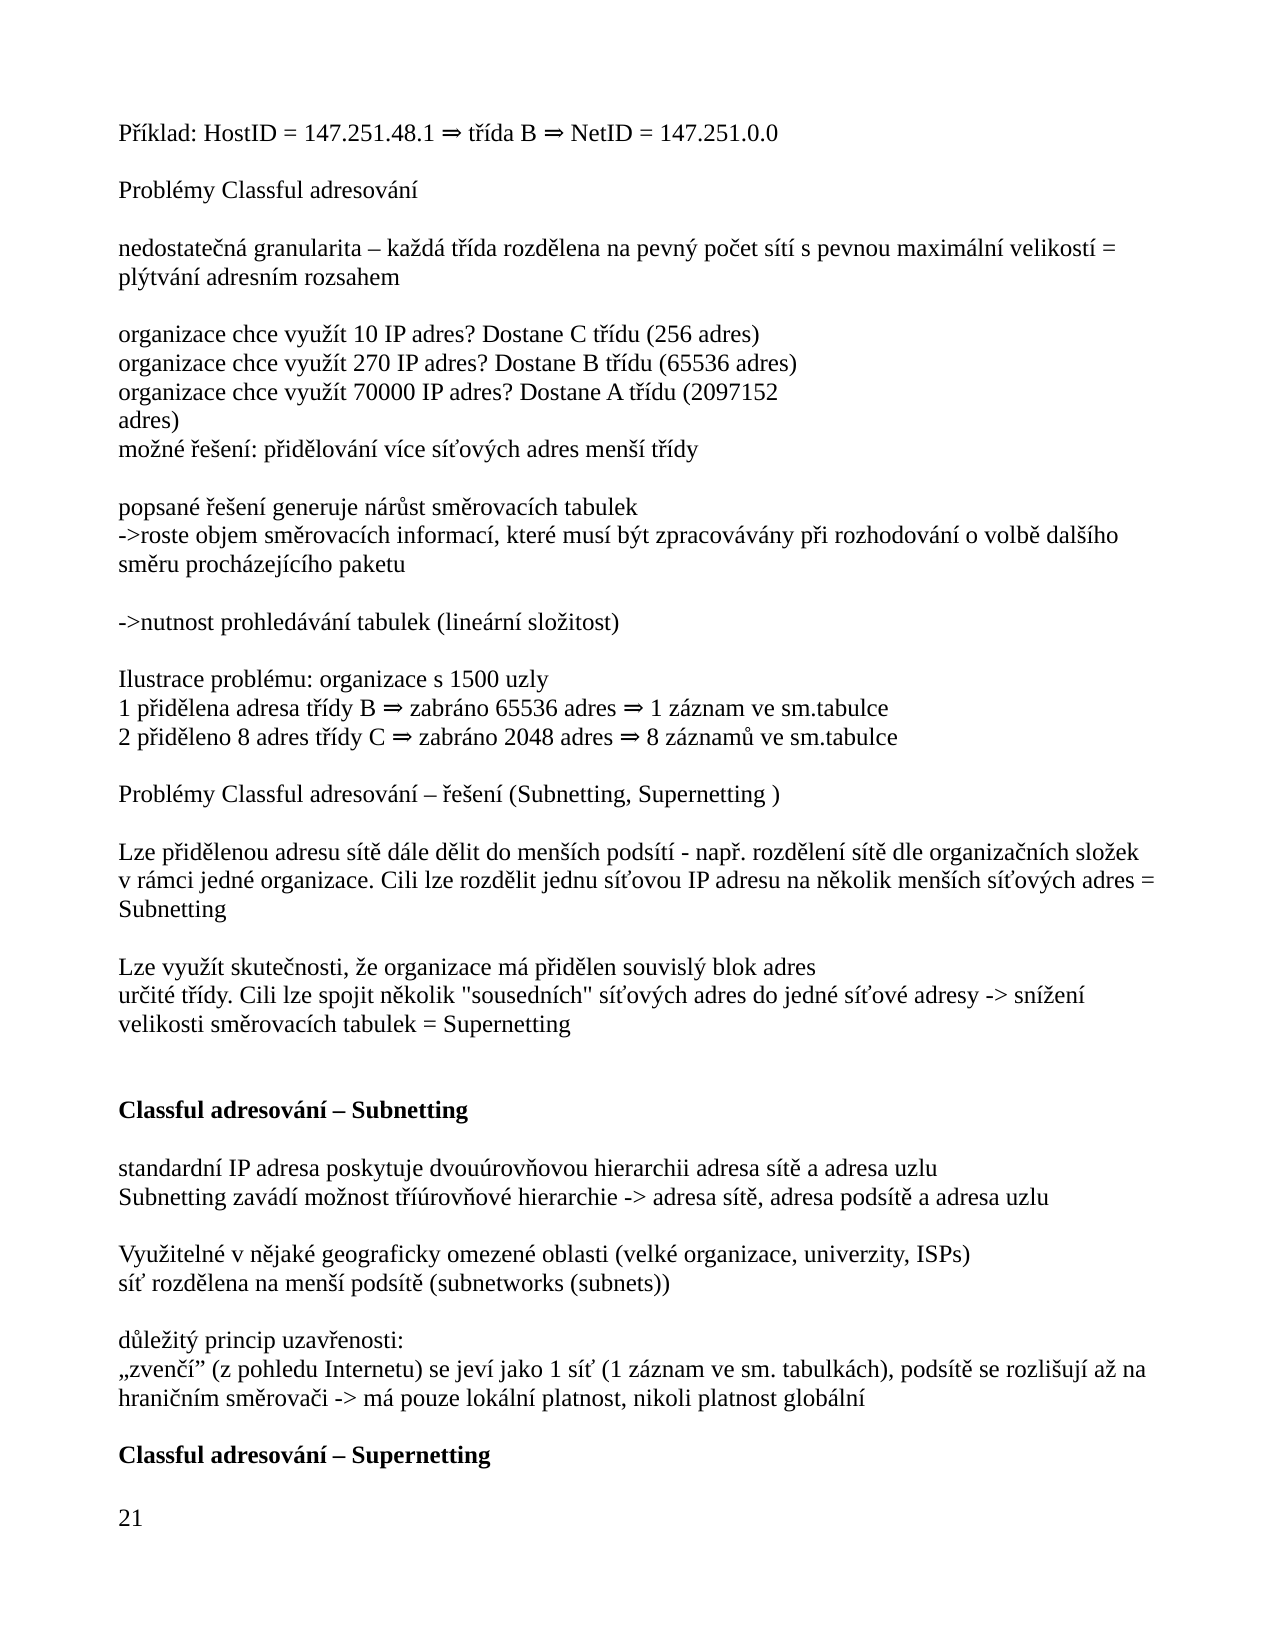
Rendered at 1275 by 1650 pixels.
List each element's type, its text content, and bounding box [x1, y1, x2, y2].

text síť rozdělena na menší podsítě (subnetworks (subnets)) [118, 1268, 1157, 1297]
text Příklad: HostID = 147.251.48.1 ⇒ třída B ⇒ NetID = 147.251.0.0 [118, 118, 1157, 147]
text Lze využít skutečnosti, že organizace má přidělen souvislý blok adres [118, 952, 1157, 981]
text organizace chce využít 270 IP adres? Dostane B třídu (65536 adres) [118, 348, 1157, 377]
text adres) [118, 406, 1157, 434]
text Problémy Classful adresování [118, 176, 1157, 204]
text Využitelné v nějaké geograficky omezené oblasti (velké organizace, univerzity, ISPs) [118, 1239, 1157, 1268]
text 1 přidělena adresa třídy B ⇒ zabráno 65536 adres ⇒ 1 záznam ve sm.tabulce [118, 693, 1157, 722]
text Classful adresování – Supernetting [118, 1441, 1157, 1469]
text organizace chce využít 70000 IP adres? Dostane A třídu (2097152 [118, 377, 1157, 406]
text nedostatečná granularita – každá třída rozdělena na pevný počet sítí s pevnou maximální velikostí = plýtvání adresním rozsahem [118, 233, 1157, 291]
text Ilustrace problému: organizace s 1500 uzly [118, 664, 1157, 693]
text možné řešení: přidělování více síťových adres menší třídy [118, 434, 1157, 463]
text Classful adresování – Subnetting [118, 1096, 1157, 1124]
text ->nutnost prohledávání tabulek (lineární složitost) [118, 607, 1157, 636]
text Problémy Classful adresování – řešení (Subnetting, Supernetting ) [118, 779, 1157, 808]
text popsané řešení generuje nárůst směrovacích tabulek [118, 492, 1157, 521]
text organizace chce využít 10 IP adres? Dostane C třídu (256 adres) [118, 319, 1157, 348]
text určité třídy. Cili lze spojit několik "sousedních" síťových adres do jedné síťové adresy -> snížení velikosti směrovacích tabulek = Supernetting [118, 981, 1157, 1038]
text důležitý princip uzavřenosti: [118, 1326, 1157, 1354]
text 2 přiděleno 8 adres třídy C ⇒ zabráno 2048 adres ⇒ 8 záznamů ve sm.tabulce [118, 722, 1157, 751]
text Subnetting zavádí možnost tříúrovňové hierarchie -> adresa sítě, adresa podsítě a adresa uzlu [118, 1182, 1157, 1211]
text standardní IP adresa poskytuje dvouúrovňovou hierarchii adresa sítě a adresa uzlu [118, 1153, 1157, 1182]
text „zvenčí” (z pohledu Internetu) se jeví jako 1 síť (1 záznam ve sm. tabulkách), podsítě se rozlišují až na hraničním směrovači -> má pouze lokální platnost, nikoli platnost globální [118, 1354, 1157, 1412]
text ->roste objem směrovacích informací, které musí být zpracovávány při rozhodování o volbě dalšího směru procházejícího paketu [118, 521, 1157, 578]
text Lze přidělenou adresu sítě dále dělit do menších podsítí - např. rozdělení sítě dle organizačních složek v rámci jedné organizace. Cili lze rozdělit jednu síťovou IP adresu na několik menších síťových adres = Subnetting [118, 837, 1157, 923]
